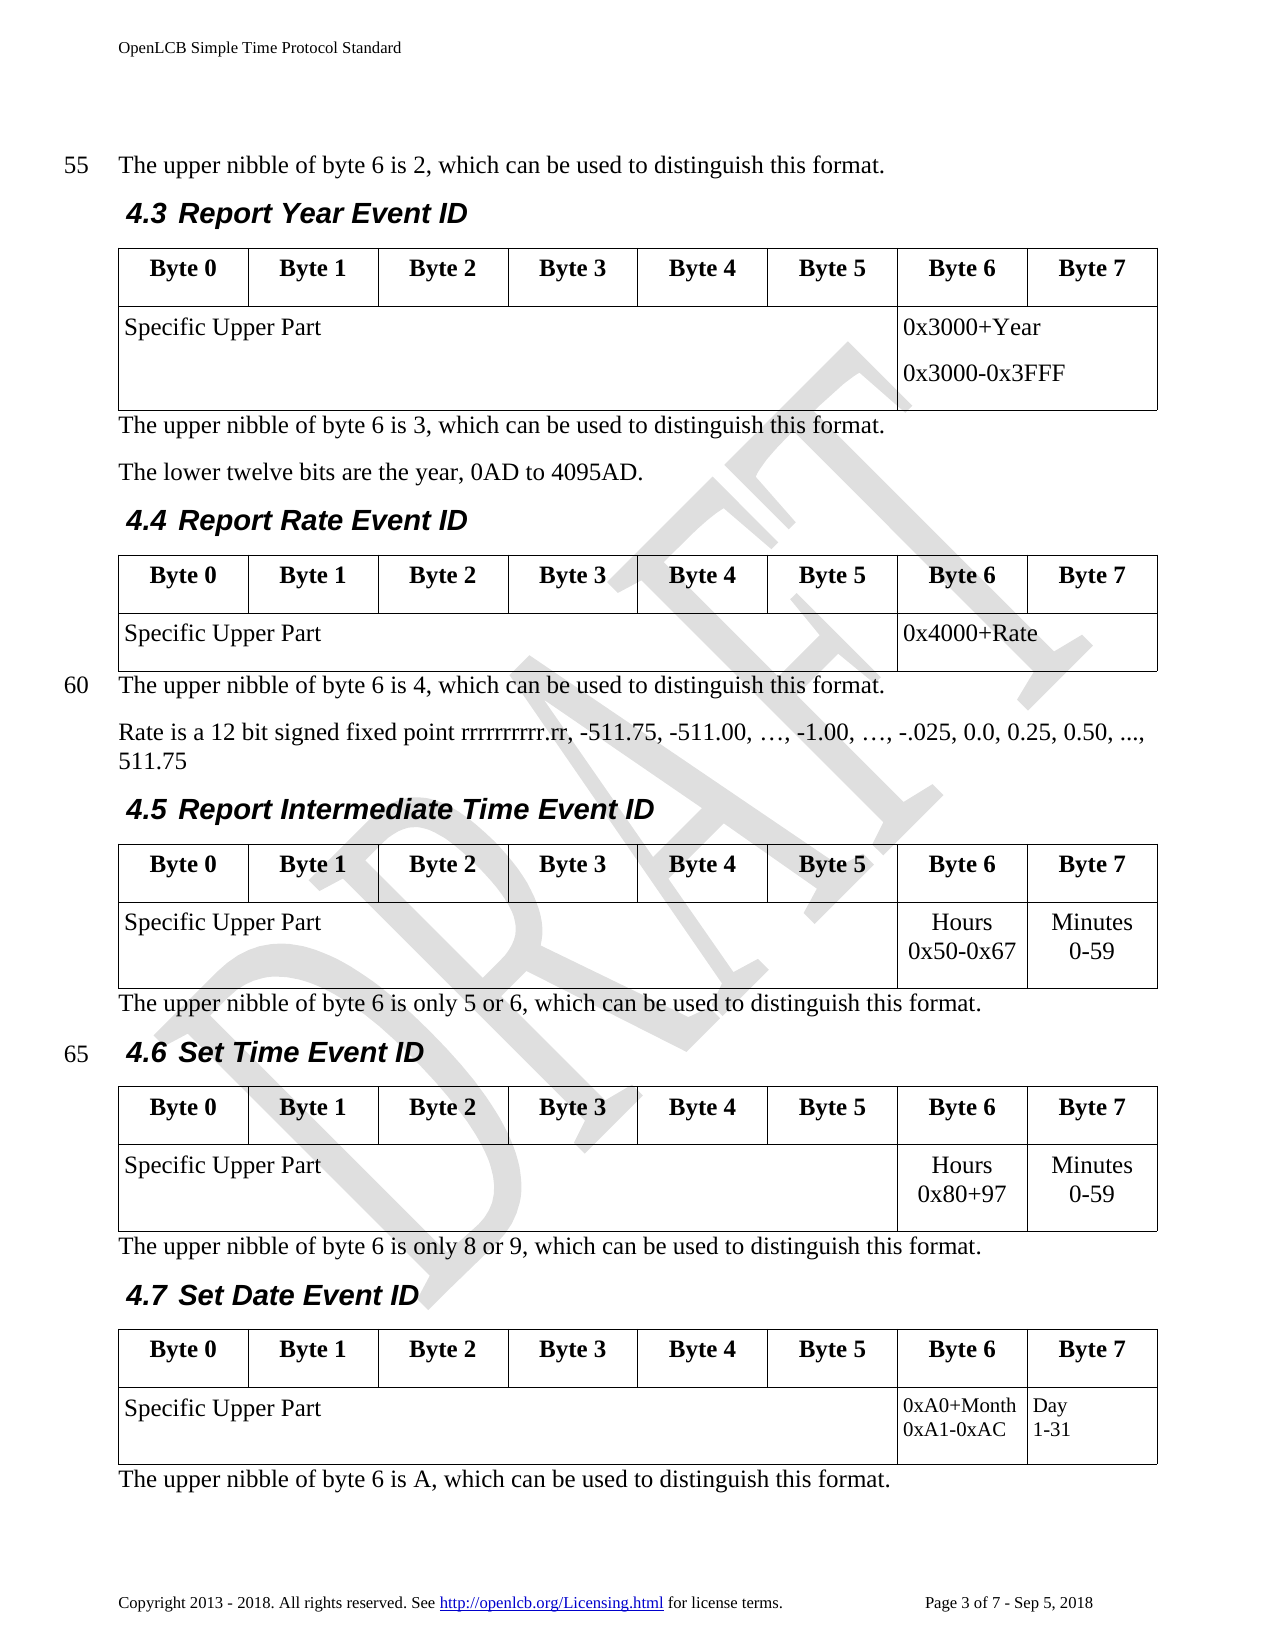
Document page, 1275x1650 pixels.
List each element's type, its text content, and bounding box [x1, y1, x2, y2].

table_header Byte 1 [283, 1087, 378, 1144]
table_cell Specific Upper Part [119, 1145, 384, 1231]
table_cell 0x4000+Rate [898, 614, 1032, 671]
table_cell 0xA0+Month 0xA1-0xAC [898, 1388, 1027, 1464]
table_header Byte 3 [509, 249, 637, 306]
table_header Byte 5 [768, 249, 897, 306]
subtitle Report Rate Event ID [118, 503, 685, 537]
table_header Byte 7 [1028, 845, 1157, 902]
table_cell [819, 614, 897, 671]
table_header Byte 6 [898, 556, 973, 612]
text The upper nibble of byte 6 is 2, which can be used to distinguish this format. [118, 150, 1157, 179]
table_header Byte 4 [638, 1330, 767, 1387]
table_cell Minutes 0-59 [1028, 903, 1157, 988]
table_header Byte 0 [119, 845, 248, 902]
table_header [646, 845, 664, 856]
table_header Byte 5 [768, 556, 897, 612]
text The upper nibble of byte 6 is A, which can be used to distinguish this format. [118, 1465, 1157, 1493]
table_header Byte 0 [119, 556, 248, 612]
subtitle [691, 509, 755, 537]
table_header Byte 3 [509, 556, 637, 612]
table_cell Day 1-31 [1028, 1388, 1157, 1464]
subtitle Set Time Event ID [231, 1035, 421, 1068]
text Rate is a 12 bit signed fixed point rrrrrrrrrr.rr, -511.75, -511.00, …, -1.00, …, -.025, 0.0, 0.25, 0.50, ..., 511.75 [557, 717, 650, 774]
table_header Byte 4 [665, 556, 767, 612]
subtitle [429, 1277, 1157, 1311]
table_cell Specific Upper Part [119, 1388, 897, 1464]
table_cell 0x4000+Rate [1018, 614, 1157, 671]
table_cell [538, 903, 721, 988]
text The upper nibble of byte 6 is only 5 or 6, which can be used to distinguish this format. [385, 989, 480, 1017]
subtitle [740, 503, 898, 537]
table_header Byte 2 [379, 249, 508, 306]
table_header Byte 2 [379, 1330, 508, 1387]
table_header Byte 5 [811, 845, 897, 902]
table_header [638, 864, 665, 902]
table_header Byte 7 [1028, 1330, 1157, 1387]
subtitle Set Time Event ID [118, 1035, 221, 1068]
table_header Byte 4 [638, 1087, 767, 1144]
subtitle Report Year Event ID [118, 196, 1157, 230]
subtitle [907, 503, 1157, 537]
table_header Byte 0 [119, 1087, 248, 1144]
table_header Byte 6 [898, 845, 1027, 902]
text The upper nibble of byte 6 is only 8 or 9, which can be used to distinguish this format. [481, 1232, 1157, 1260]
table_header Byte 4 [670, 845, 767, 902]
table_header Byte 3 [593, 1087, 626, 1099]
table_header [366, 849, 378, 872]
table_header Byte 4 [638, 249, 767, 306]
text The upper nibble of byte 6 is only 5 or 6, which can be used to distinguish this format. [118, 989, 198, 1017]
table_cell 0x3000+Year 0x3000-0x3FFF [898, 307, 1157, 410]
text The upper nibble of byte 6 is only 5 or 6, which can be used to distinguish this format. [502, 989, 615, 1017]
table_header Byte 0 [119, 1330, 248, 1387]
subtitle Set Time Event ID [541, 1035, 1157, 1068]
text The upper nibble of byte 6 is only 5 or 6, which can be used to distinguish this format. [211, 989, 366, 1017]
text Rate is a 12 bit signed fixed point rrrrrrrrrr.rr, -511.75, -511.00, …, -1.00, …, -.025, 0.0, 0.25, 0.50, ..., 511.75 [622, 717, 834, 774]
table_cell Specific Upper Part [119, 614, 731, 671]
table_header Byte 6 [960, 556, 1027, 612]
text The upper nibble of byte 6 is 3, which can be used to distinguish this format. [815, 411, 1157, 439]
table_header [480, 1087, 508, 1131]
table_header Byte 7 [1028, 1087, 1157, 1144]
table_cell [341, 1145, 494, 1231]
table_cell Specific Upper Part [119, 903, 451, 988]
table_header Byte 2 [379, 1087, 480, 1144]
table_cell [717, 614, 818, 671]
table_header Byte 3 [596, 1103, 637, 1144]
table_header Byte 1 [249, 845, 365, 902]
subtitle Report Intermediate Time Event ID [914, 792, 1157, 826]
subtitle Set Time Event ID [435, 1035, 531, 1068]
text Rate is a 12 bit signed fixed point rrrrrrrrrr.rr, -511.75, -511.00, …, -1.00, …, -.025, 0.0, 0.25, 0.50, ..., 511.75 [118, 717, 576, 774]
table_header Byte 1 [249, 556, 378, 612]
text The upper nibble of byte 6 is only 5 or 6, which can be used to distinguish this format. [633, 989, 718, 1016]
table_cell Hours 0x80+97 [898, 1145, 1027, 1231]
subtitle Report Intermediate Time Event ID [733, 792, 882, 826]
text Rate is a 12 bit signed fixed point rrrrrrrrrr.rr, -511.75, -511.00, …, -1.00, …, -.025, 0.0, 0.25, 0.50, ..., 511.75 [820, 717, 1157, 774]
text The upper nibble of byte 6 is only 5 or 6, which can be used to distinguish this format. [723, 989, 1157, 1017]
table_cell Specific Upper Part [119, 307, 897, 410]
table_header Byte 6 [898, 249, 1027, 306]
table_header Byte 2 [379, 845, 506, 902]
table_header Byte 2 [379, 556, 508, 612]
table_header Byte 5 [768, 1087, 897, 1144]
table_header Byte 7 [1028, 556, 1157, 612]
subtitle Report Intermediate Time Event ID [609, 792, 701, 826]
table_header Byte 6 [898, 1330, 1027, 1387]
table_cell [687, 903, 897, 988]
table_cell [409, 903, 515, 977]
table_header Byte 0 [119, 249, 248, 306]
table_cell [508, 1145, 897, 1231]
table_header Byte 3 [509, 1330, 637, 1387]
table_cell [511, 972, 558, 988]
table_header Byte 3 [509, 845, 637, 902]
text The upper nibble of byte 6 is only 8 or 9, which can be used to distinguish this format. [118, 1232, 413, 1260]
table_header Byte 1 [249, 1330, 378, 1387]
subtitle Set Date Event ID [118, 1277, 428, 1311]
table_header Byte 1 [249, 1096, 297, 1144]
table_header Byte 1 [249, 249, 378, 306]
text The upper nibble of byte 6 is 3, which can be used to distinguish this format. [118, 411, 777, 439]
table_cell Minutes 0-59 [1028, 1145, 1157, 1231]
text [861, 457, 1157, 486]
text [757, 457, 847, 486]
table_header Byte 3 [509, 1087, 584, 1144]
text The lower twelve bits are the year, 0AD to 4095AD. [118, 457, 744, 486]
subtitle Report Intermediate Time Event ID [118, 792, 612, 826]
table_cell Hours 0x50-0x67 [898, 903, 1027, 988]
table_header Byte 6 [898, 1087, 1027, 1144]
table_header Byte 4 [638, 581, 672, 612]
table_header Byte 7 [1028, 249, 1157, 306]
table_header Byte 5 [768, 856, 816, 902]
table_header Byte 5 [768, 1330, 897, 1387]
